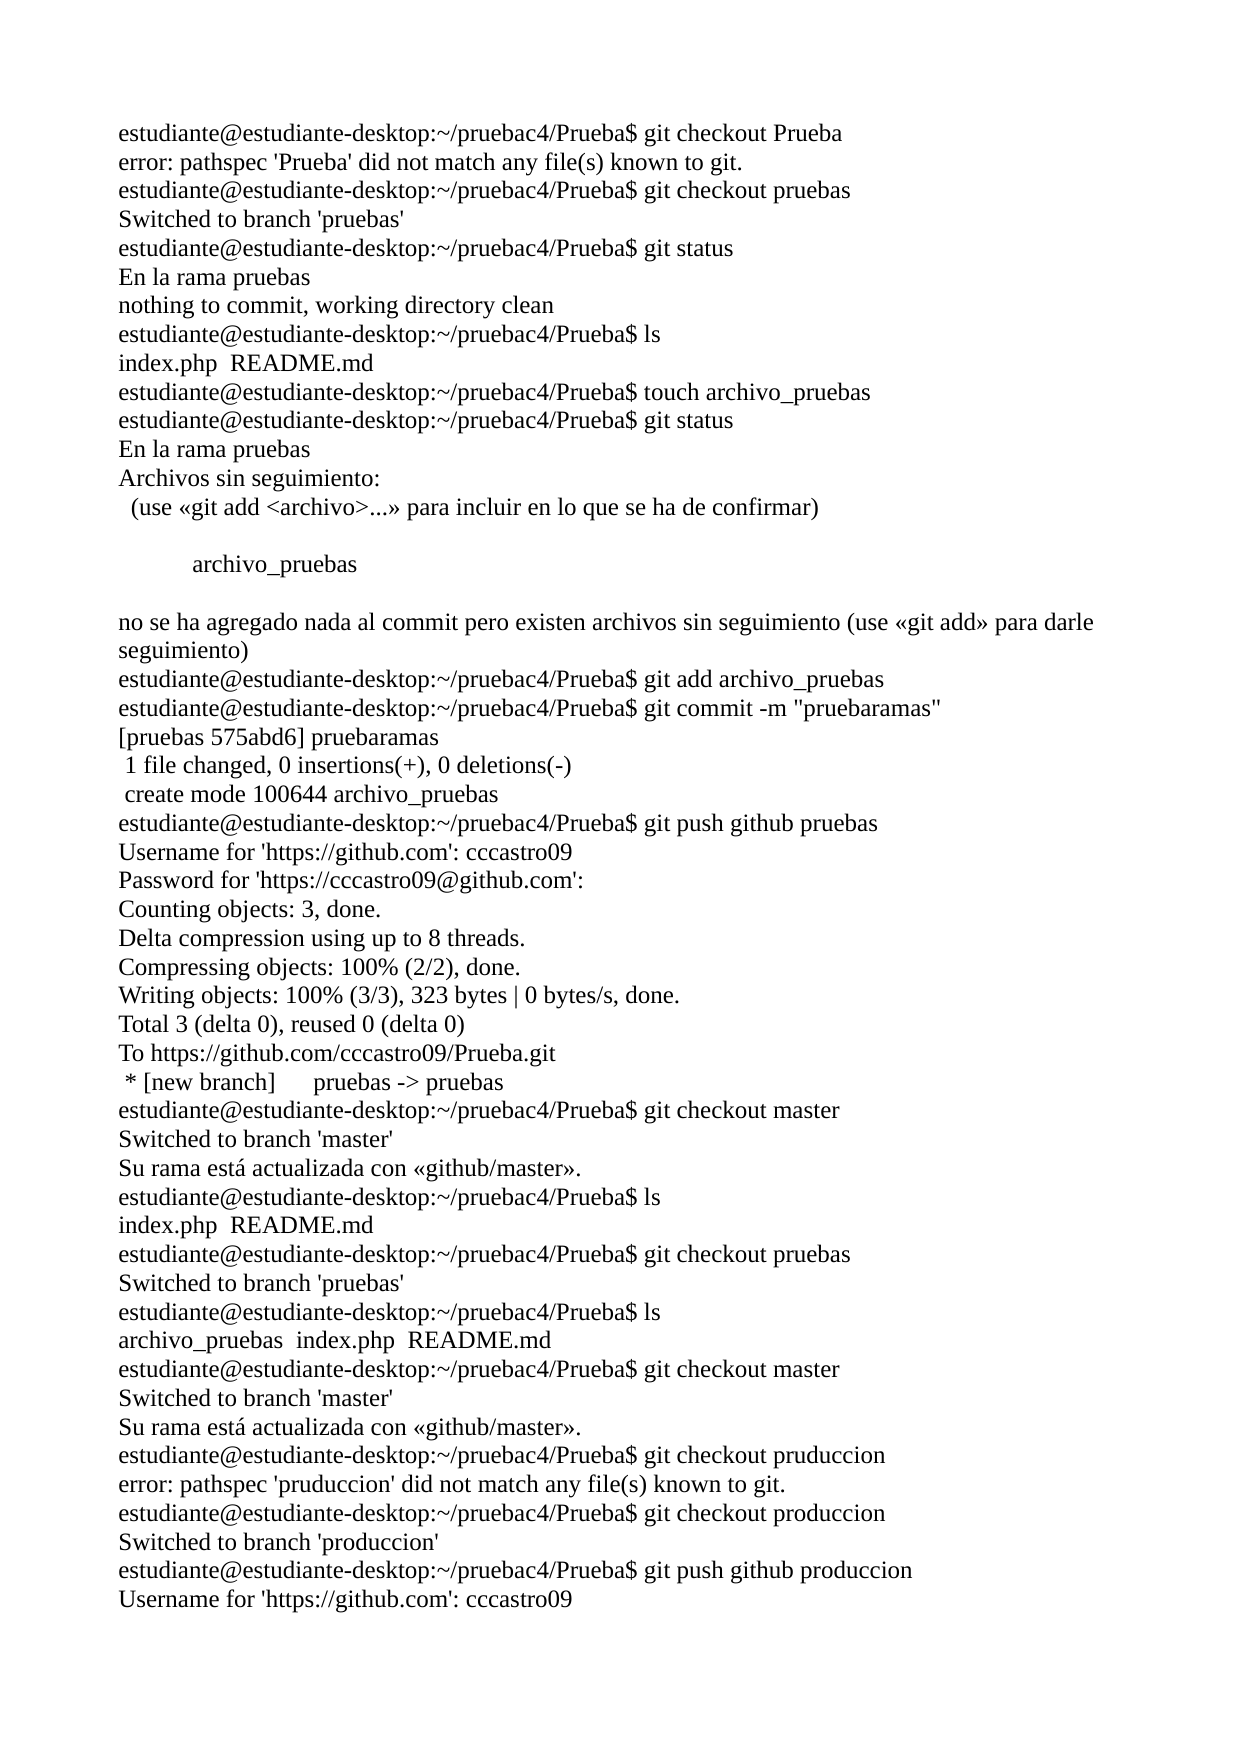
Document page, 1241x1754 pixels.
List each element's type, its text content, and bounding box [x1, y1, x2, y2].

text Switched to branch 'produccion' [118, 1527, 1122, 1556]
text nothing to commit, working directory clean [118, 291, 1122, 319]
text error: pathspec 'pruduccion' did not match any file(s) known to git. [118, 1469, 1122, 1498]
text estudiante@estudiante-desktop:~/pruebac4/Prueba$ git checkout pruduccion [118, 1441, 1122, 1469]
text estudiante@estudiante-desktop:~/pruebac4/Prueba$ git commit -m "pruebaramas" [118, 693, 1122, 722]
text estudiante@estudiante-desktop:~/pruebac4/Prueba$ git checkout pruebas [118, 176, 1122, 204]
text Switched to branch 'pruebas' [118, 204, 1122, 233]
text Compressing objects: 100% (2/2), done. [118, 952, 1122, 981]
text To https://github.com/cccastro09/Prueba.git [118, 1038, 1122, 1067]
text Total 3 (delta 0), reused 0 (delta 0) [118, 1009, 1122, 1038]
text index.php README.md [118, 1211, 1122, 1239]
text archivo_pruebas [118, 549, 1122, 578]
text estudiante@estudiante-desktop:~/pruebac4/Prueba$ git add archivo_pruebas [118, 664, 1122, 693]
text estudiante@estudiante-desktop:~/pruebac4/Prueba$ git checkout produccion [118, 1498, 1122, 1527]
text Password for 'https://cccastro09@github.com': [118, 866, 1122, 894]
text estudiante@estudiante-desktop:~/pruebac4/Prueba$ git push github produccion [118, 1556, 1122, 1584]
text Writing objects: 100% (3/3), 323 bytes | 0 bytes/s, done. [118, 981, 1122, 1009]
text Delta compression using up to 8 threads. [118, 923, 1122, 952]
text estudiante@estudiante-desktop:~/pruebac4/Prueba$ git checkout master [118, 1096, 1122, 1124]
text error: pathspec 'Prueba' did not match any file(s) known to git. [118, 147, 1122, 176]
text (use «git add <archivo>...» para incluir en lo que se ha de confirmar) [118, 492, 1122, 521]
text create mode 100644 archivo_pruebas [118, 779, 1122, 808]
text estudiante@estudiante-desktop:~/pruebac4/Prueba$ git status [118, 233, 1122, 262]
text estudiante@estudiante-desktop:~/pruebac4/Prueba$ git checkout pruebas [118, 1239, 1122, 1268]
text estudiante@estudiante-desktop:~/pruebac4/Prueba$ git push github pruebas [118, 808, 1122, 837]
text Switched to branch 'master' [118, 1383, 1122, 1412]
text index.php README.md [118, 348, 1122, 377]
text [pruebas 575abd6] pruebaramas [118, 722, 1122, 751]
text archivo_pruebas index.php README.md [118, 1326, 1122, 1354]
text 1 file changed, 0 insertions(+), 0 deletions(-) [118, 751, 1122, 779]
text estudiante@estudiante-desktop:~/pruebac4/Prueba$ touch archivo_pruebas [118, 377, 1122, 406]
text no se ha agregado nada al commit pero existen archivos sin seguimiento (use «git add» para darle seguimiento) [118, 607, 1122, 664]
text * [new branch] pruebas -> pruebas [118, 1067, 1122, 1096]
text Username for 'https://github.com': cccastro09 [118, 1584, 1122, 1613]
text estudiante@estudiante-desktop:~/pruebac4/Prueba$ git checkout Prueba [118, 118, 1122, 147]
text estudiante@estudiante-desktop:~/pruebac4/Prueba$ git checkout master [118, 1354, 1122, 1383]
text estudiante@estudiante-desktop:~/pruebac4/Prueba$ ls [118, 1182, 1122, 1211]
text Archivos sin seguimiento: [118, 463, 1122, 492]
text Username for 'https://github.com': cccastro09 [118, 837, 1122, 866]
text estudiante@estudiante-desktop:~/pruebac4/Prueba$ ls [118, 319, 1122, 348]
text En la rama pruebas [118, 262, 1122, 291]
text Switched to branch 'pruebas' [118, 1268, 1122, 1297]
text Su rama está actualizada con «github/master». [118, 1153, 1122, 1182]
text Counting objects: 3, done. [118, 894, 1122, 923]
text Su rama está actualizada con «github/master». [118, 1412, 1122, 1441]
text estudiante@estudiante-desktop:~/pruebac4/Prueba$ git status [118, 406, 1122, 434]
text Switched to branch 'master' [118, 1124, 1122, 1153]
text En la rama pruebas [118, 434, 1122, 463]
text estudiante@estudiante-desktop:~/pruebac4/Prueba$ ls [118, 1297, 1122, 1326]
